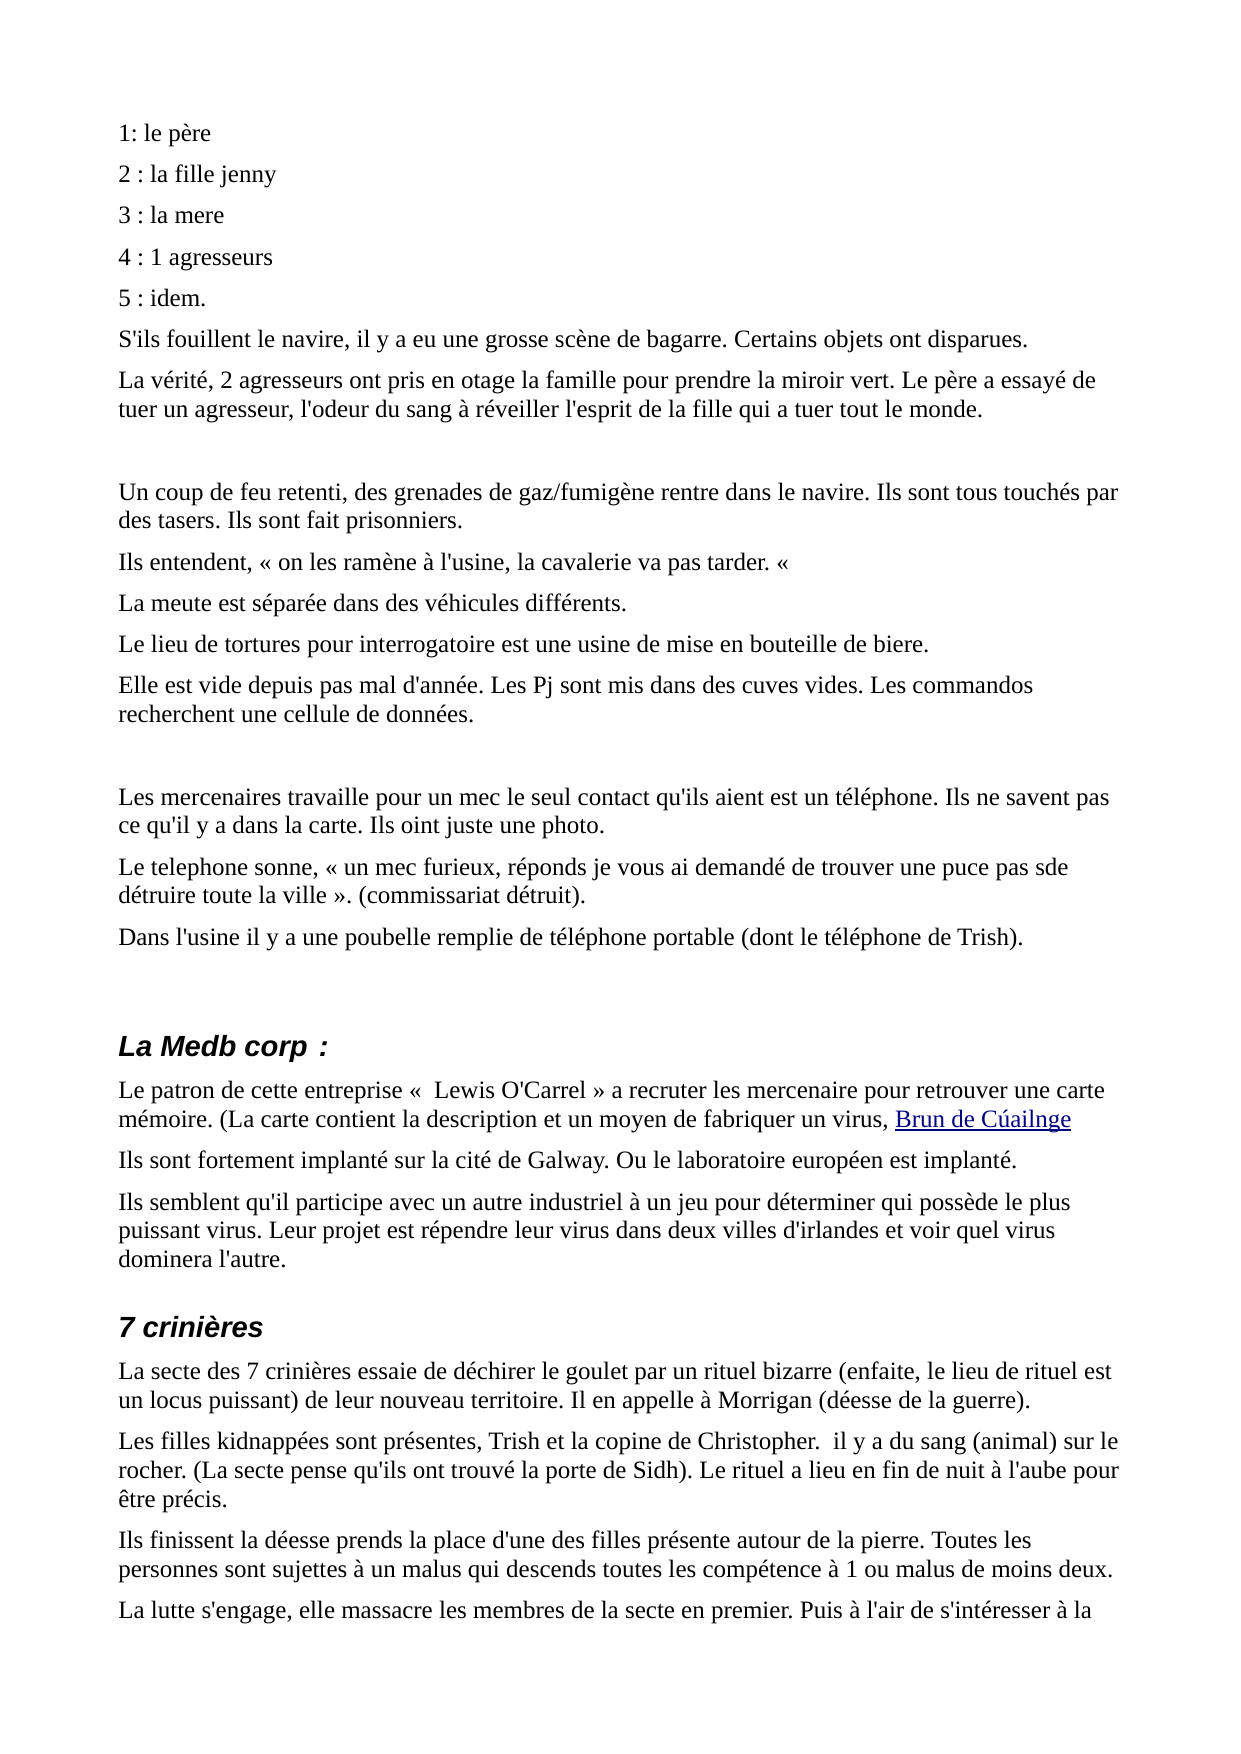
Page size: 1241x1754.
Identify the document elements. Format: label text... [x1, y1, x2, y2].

subtitle 7 crinières [118, 1310, 1122, 1344]
text 4 : 1 agresseurs [118, 242, 1122, 271]
text S'ils fouillent le navire, il y a eu une grosse scène de bagarre. Certains objets ont disparues. [118, 324, 1122, 353]
text Le lieu de tortures pour interrogatoire est une usine de mise en bouteille de biere. [118, 629, 1122, 658]
text Les filles kidnappées sont présentes, Trish et la copine de Christopher. il y a du sang (animal) sur le rocher. (La secte pense qu'ils ont trouvé la porte de Sidh). Le rituel a lieu en fin de nuit à l'aube pour être précis. [118, 1426, 1122, 1513]
text La lutte s'engage, elle massacre les membres de la secte en premier. Puis à l'air de s'intéresser à la [118, 1595, 1122, 1624]
text La secte des 7 crinières essaie de déchirer le goulet par un rituel bizarre (enfaite, le lieu de rituel est un locus puissant) de leur nouveau territoire. Il en appelle à Morrigan (déesse de la guerre). [118, 1356, 1122, 1414]
text La vérité, 2 agresseurs ont pris en otage la famille pour prendre la miroir vert. Le père a essayé de tuer un agresseur, l'odeur du sang à réveiller l'esprit de la fille qui a tuer tout le monde. [118, 366, 1122, 423]
text 3 : la mere [118, 201, 1122, 229]
text 2 : la fille jenny [118, 159, 1122, 188]
text Ils sont fortement implanté sur la cité de Galway. Ou le laboratoire européen est implanté. [118, 1145, 1122, 1174]
text Dans l'usine il y a une poubelle remplie de téléphone portable (dont le téléphone de Trish). [118, 922, 1122, 951]
text Ils entendent, « on les ramène à l'usine, la cavalerie va pas tarder. « [118, 547, 1122, 576]
text La meute est séparée dans des véhicules différents. [118, 588, 1122, 617]
text Le patron de cette entreprise « Lewis O'Carrel » a recruter les mercenaire pour retrouver une carte mémoire. (La carte contient la description et un moyen de fabriquer un virus, Brun de Cúailnge [118, 1075, 1122, 1133]
subtitle La Medb corp : [118, 1029, 1122, 1063]
text Elle est vide depuis pas mal d'année. Les Pj sont mis dans des cuves vides. Les commandos recherchent une cellule de données. [118, 671, 1122, 728]
text Ils finissent la déesse prends la place d'une des filles présente autour de la pierre. Toutes les personnes sont sujettes à un malus qui descends toutes les compétence à 1 ou malus de moins deux. [118, 1525, 1122, 1583]
text 5 : idem. [118, 283, 1122, 312]
text 1: le père [118, 118, 1122, 147]
text Les mercenaires travaille pour un mec le seul contact qu'ils aient est un téléphone. Ils ne savent pas ce qu'il y a dans la carte. Ils oint juste une photo. [118, 782, 1122, 839]
text Un coup de feu retenti, des grenades de gaz/fumigène rentre dans le navire. Ils sont tous touchés par des tasers. Ils sont fait prisonniers. [118, 477, 1122, 534]
text Le telephone sonne, « un mec furieux, réponds je vous ai demandé de trouver une puce pas sde détruire toute la ville ». (commissariat détruit). [118, 852, 1122, 909]
text Ils semblent qu'il participe avec un autre industriel à un jeu pour déterminer qui possède le plus puissant virus. Leur projet est répendre leur virus dans deux villes d'irlandes et voir quel virus dominera l'autre. [118, 1187, 1122, 1273]
